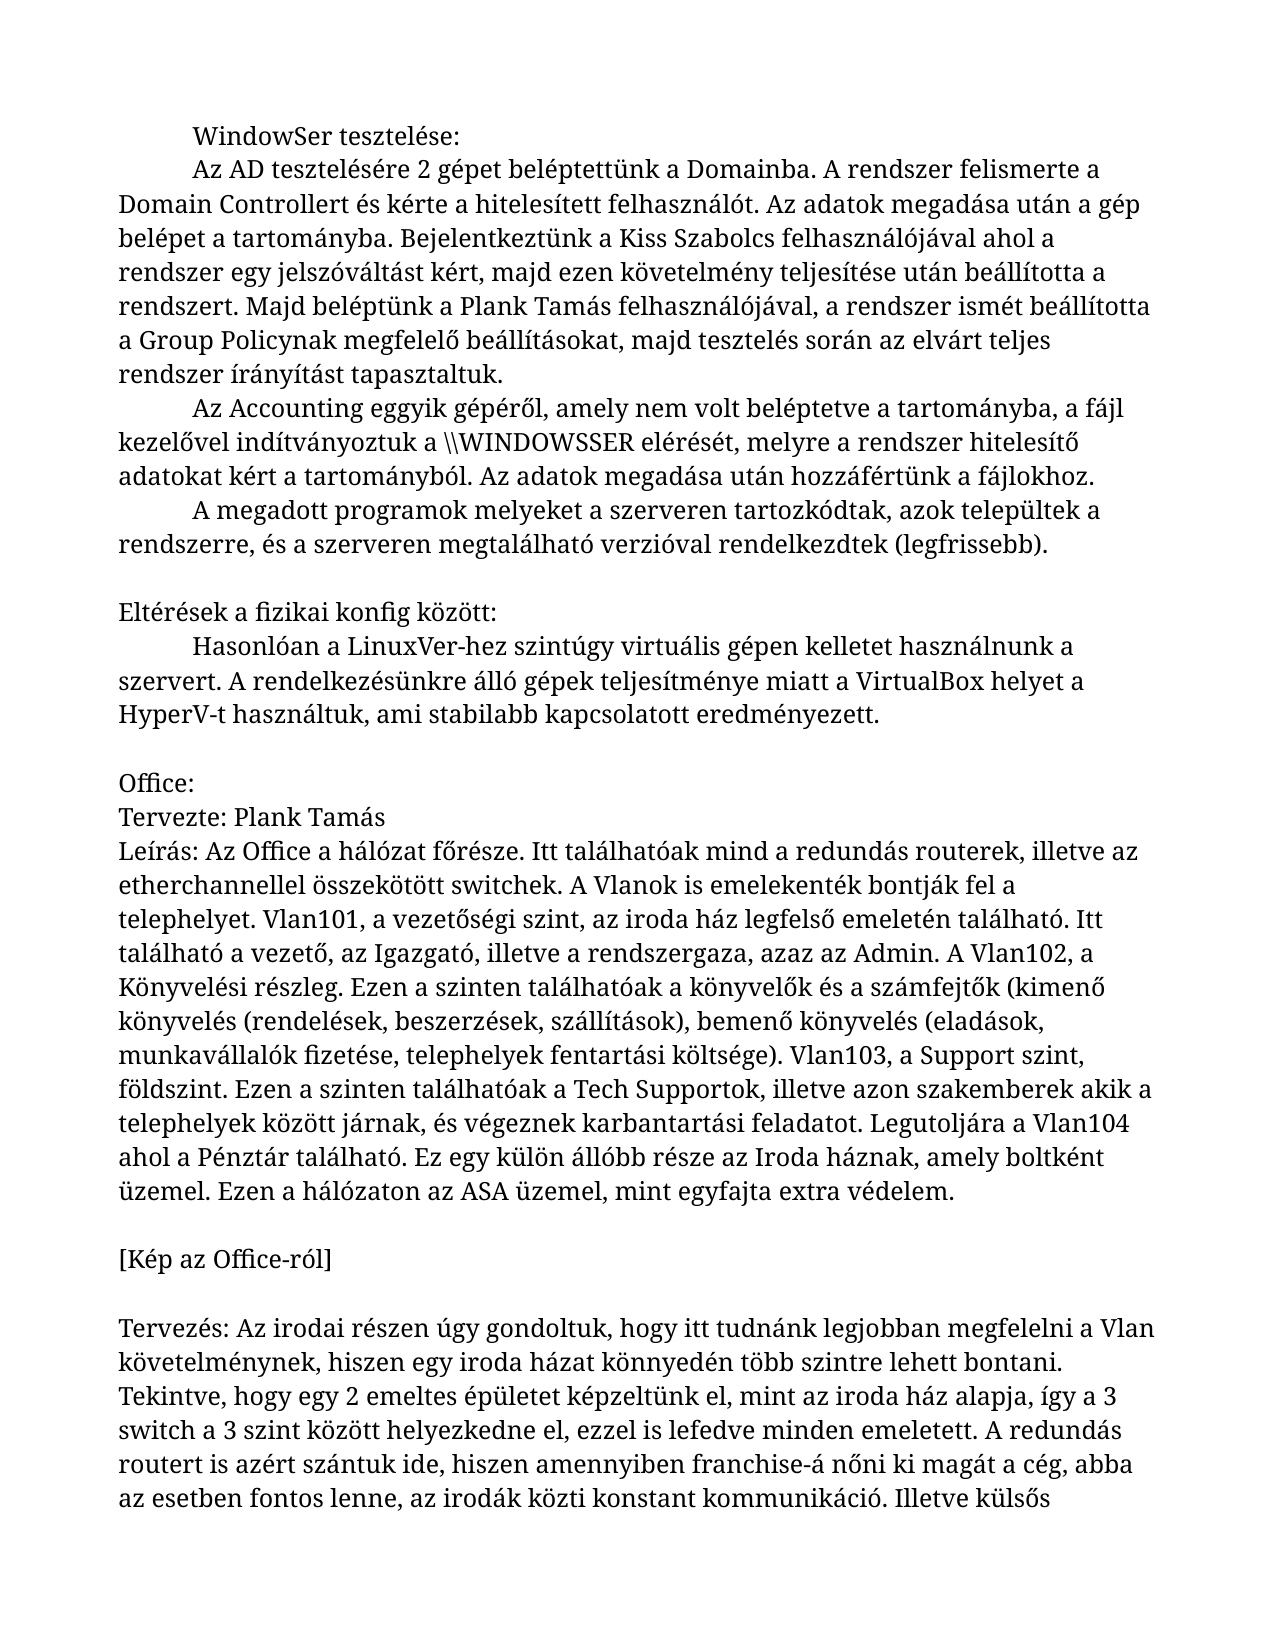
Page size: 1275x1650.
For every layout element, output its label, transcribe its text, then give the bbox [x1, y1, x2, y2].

text WindowSer tesztelése: [118, 118, 1157, 152]
text Eltérések a fizikai konfig között: [118, 595, 1157, 629]
text [Kép az Office-ról] [118, 1242, 1157, 1276]
text Office: [118, 765, 1157, 799]
text Hasonlóan a LinuxVer-hez szintúgy virtuális gépen kelletet használnunk a szervert. A rendelkezésünkre álló gépek teljesítménye miatt a VirtualBox helyet a HyperV-t használtuk, ami stabilabb kapcsolatott eredményezett. [118, 629, 1157, 731]
text Az Accounting eggyik gépéről, amely nem volt beléptetve a tartományba, a fájl kezelővel indítványoztuk a \\WINDOWSSER elérését, melyre a rendszer hitelesítő adatokat kért a tartományból. Az adatok megadása után hozzáfértünk a fájlokhoz. [118, 391, 1157, 493]
text Tervezte: Plank Tamás [118, 799, 1157, 833]
text A megadott programok melyeket a szerveren tartozkódtak, azok települtek a rendszerre, és a szerveren megtalálható verzióval rendelkezdtek (legfrissebb). [118, 493, 1157, 561]
text Az AD tesztelésére 2 gépet beléptettünk a Domainba. A rendszer felismerte a Domain Controllert és kérte a hitelesített felhasználót. Az adatok megadása után a gép belépet a tartományba. Bejelentkeztünk a Kiss Szabolcs felhasználójával ahol a rendszer egy jelszóváltást kért, majd ezen követelmény teljesítése után beállította a rendszert. Majd beléptünk a Plank Tamás felhasználójával, a rendszer ismét beállította a Group Policynak megfelelő beállításokat, majd tesztelés során az elvárt teljes rendszer írányítást tapasztaltuk. [118, 152, 1157, 391]
text Tervezés: Az irodai részen úgy gondoltuk, hogy itt tudnánk legjobban megfelelni a Vlan követelménynek, hiszen egy iroda házat könnyedén több szintre lehett bontani. Tekintve, hogy egy 2 emeltes épületet képzeltünk el, mint az iroda ház alapja, így a 3 switch a 3 szint között helyezkedne el, ezzel is lefedve minden emeletett. A redundás routert is azért szántuk ide, hiszen amennyiben franchise-á nőni ki magát a cég, abba az esetben fontos lenne, az irodák közti konstant kommunikáció. Illetve külsős [118, 1310, 1157, 1515]
text Leírás: Az Office a hálózat főrésze. Itt találhatóak mind a redundás routerek, illetve az etherchannellel összekötött switchek. A Vlanok is emelekenték bontják fel a telephelyet. Vlan101, a vezetőségi szint, az iroda ház legfelső emeletén található. Itt található a vezető, az Igazgató, illetve a rendszergaza, azaz az Admin. A Vlan102, a Könyvelési részleg. Ezen a szinten találhatóak a könyvelők és a számfejtők (kimenő könyvelés (rendelések, beszerzések, szállítások), bemenő könyvelés (eladások, munkavállalók fizetése, telephelyek fentartási költsége). Vlan103, a Support szint, földszint. Ezen a szinten találhatóak a Tech Supportok, illetve azon szakemberek akik a telephelyek között járnak, és végeznek karbantartási feladatot. Legutoljára a Vlan104 ahol a Pénztár található. Ez egy külön állóbb része az Iroda háznak, amely boltként üzemel. Ezen a hálózaton az ASA üzemel, mint egyfajta extra védelem. [118, 833, 1157, 1208]
